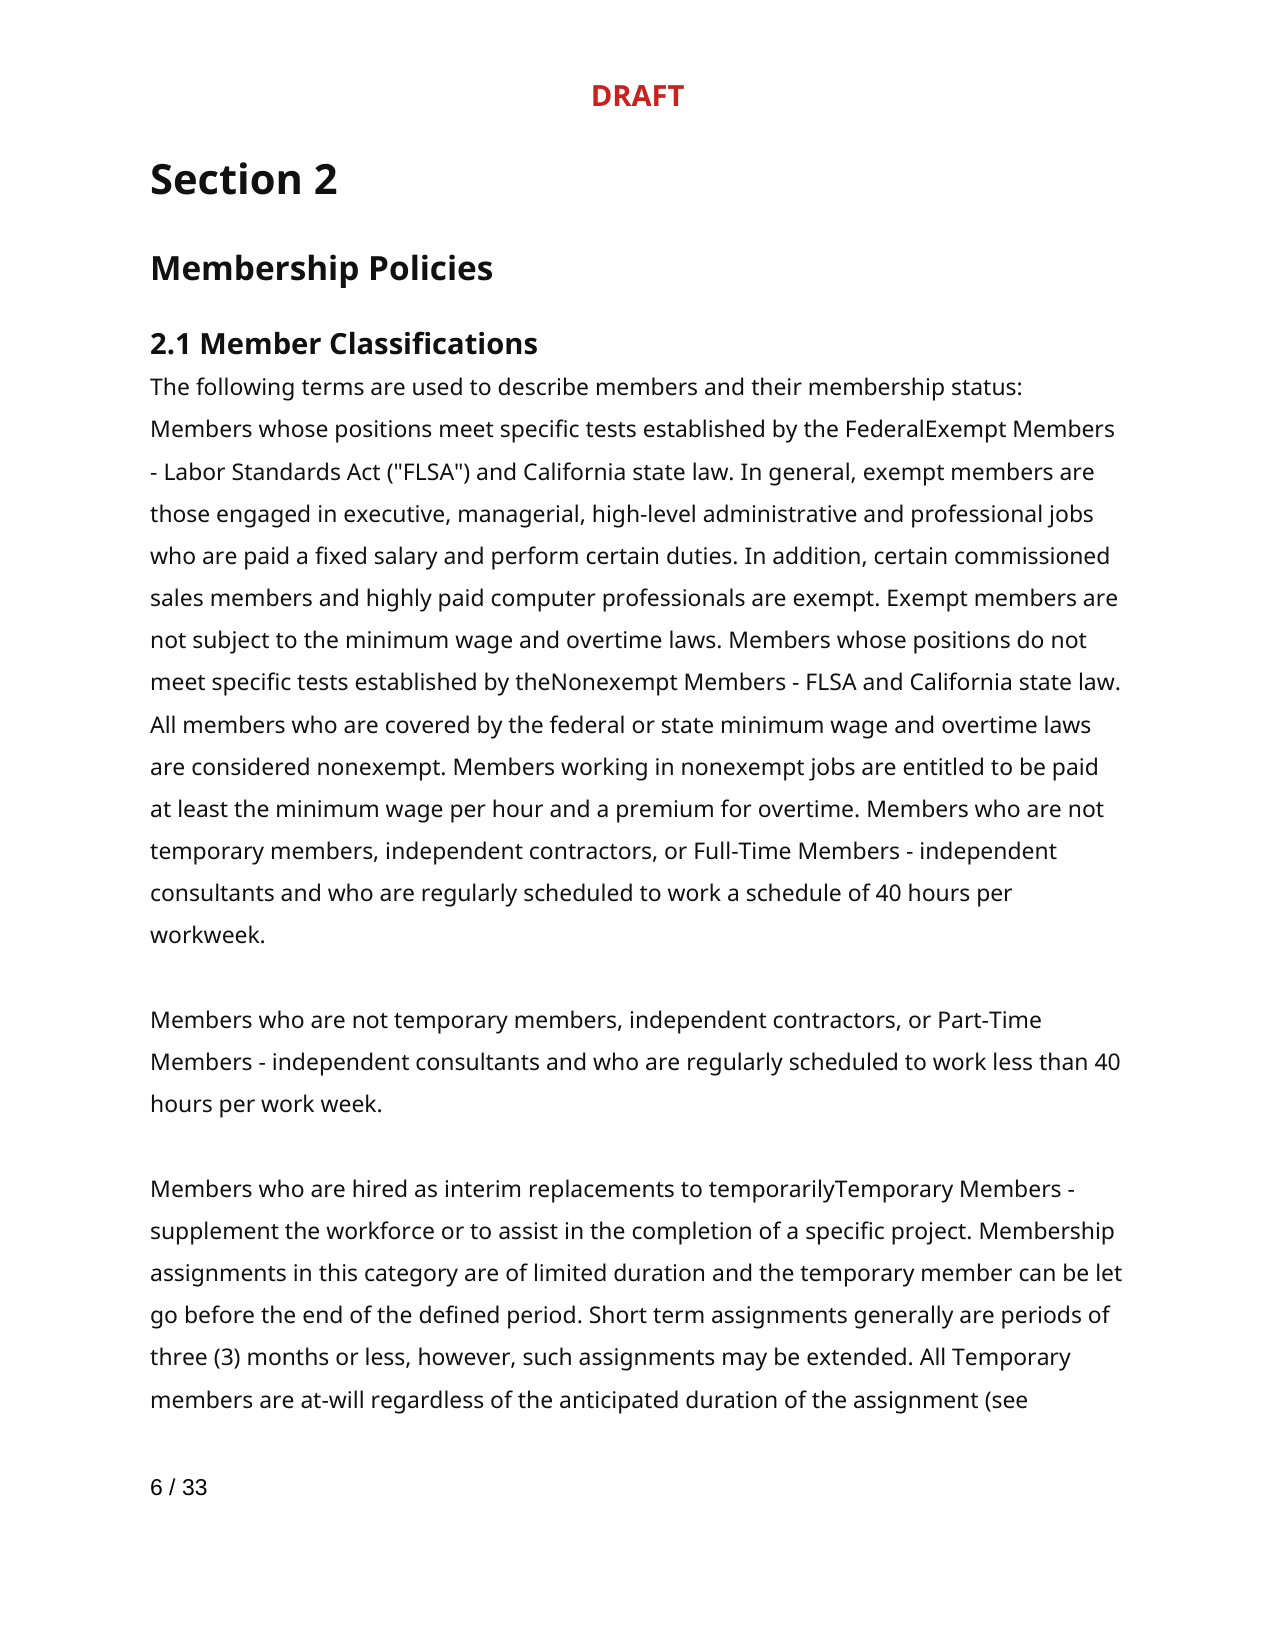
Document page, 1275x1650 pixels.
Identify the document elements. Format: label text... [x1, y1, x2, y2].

text Members whose positions meet specific tests established by the FederalExempt Members - Labor Standards Act ("FLSA") and California state law. In general, exempt members are those engaged in executive, managerial, high-level administrative and professional jobs who are paid a fixed salary and perform certain duties. In addition, certain commissioned sales members and highly paid computer professionals are exempt. Exempt members are not subject to the minimum wage and overtime laws. Members whose positions do not meet specific tests established by theNonexempt Members - FLSA and California state law. All members who are covered by the federal or state minimum wage and overtime laws are considered nonexempt. Members working in nonexempt jobs are entitled to be paid at least the minimum wage per hour and a premium for overtime. Members who are not temporary members, independent contractors, or Full-Time Members - independent consultants and who are regularly scheduled to work a schedule of 40 hours per workweek. [150, 413, 1125, 951]
subtitle Section 2 [150, 150, 1125, 207]
text Members who are not temporary members, independent contractors, or Part-Time Members - independent consultants and who are regularly scheduled to work less than 40 hours per work week. [150, 1004, 1125, 1119]
text The following terms are used to describe members and their membership status: [150, 371, 1125, 402]
text supplement the workforce or to assist in the completion of a specific project. Membership [150, 1215, 1125, 1246]
subtitle Membership Policies [150, 244, 1125, 290]
text Members who are hired as interim replacements to temporarilyTemporary Members - [150, 1173, 1125, 1204]
text assignments in this category are of limited duration and the temporary member can be let go before the end of the defined period. Short term assignments generally are periods of three (3) months or less, however, such assignments may be extended. All Temporary members are at-will regardless of the anticipated duration of the assignment (see [150, 1257, 1125, 1415]
subtitle 2.1 Member Classifications [150, 323, 1125, 363]
